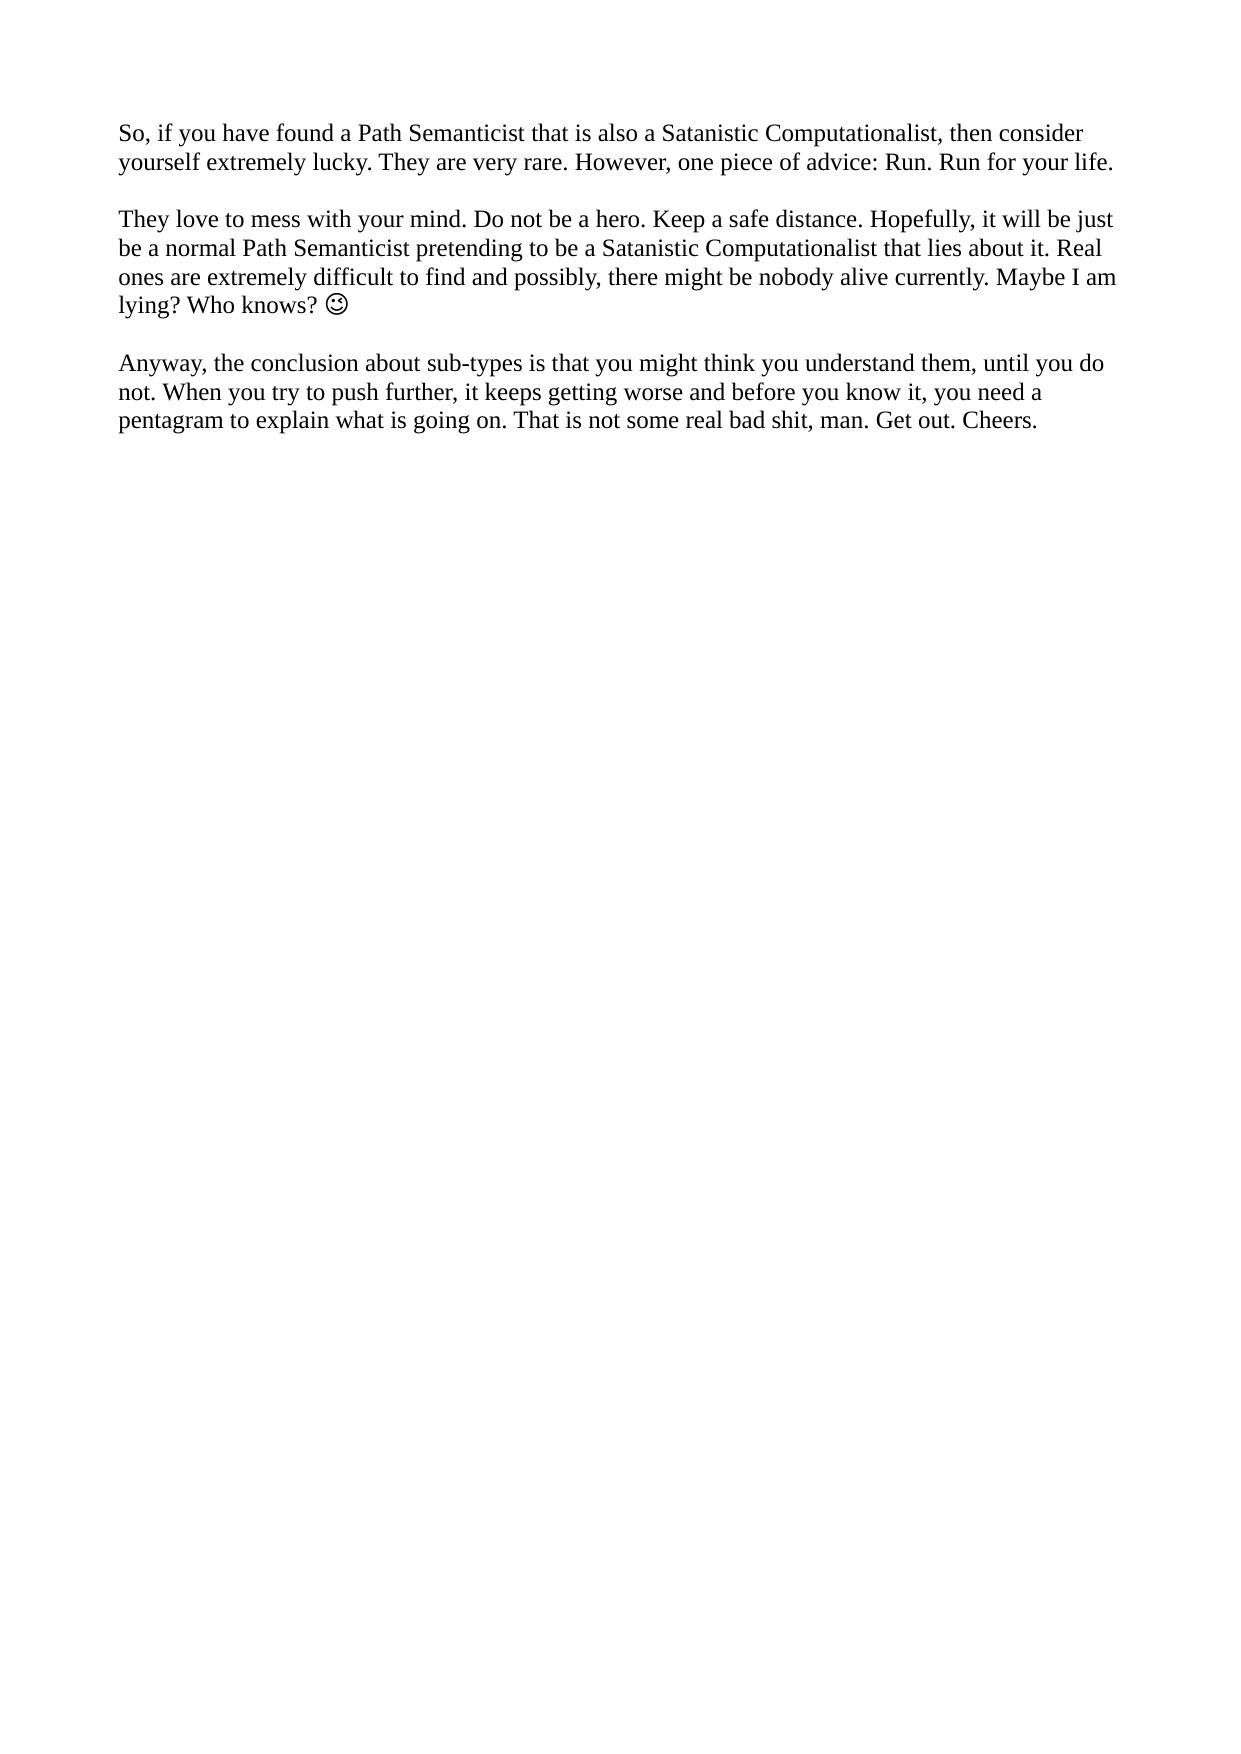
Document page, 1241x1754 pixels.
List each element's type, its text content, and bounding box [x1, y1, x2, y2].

text They love to mess with your mind. Do not be a hero. Keep a safe distance. Hopefully, it will be just be a normal Path Semanticist pretending to be a Satanistic Computationalist that lies about it. Real ones are extremely difficult to find and possibly, there might be nobody alive currently. Maybe I am lying? Who knows? 😉 [118, 204, 1122, 319]
text So, if you have found a Path Semanticist that is also a Satanistic Computationalist, then consider yourself extremely lucky. They are very rare. However, one piece of advice: Run. Run for your life. [118, 118, 1122, 176]
text Anyway, the conclusion about sub-types is that you might think you understand them, until you do not. When you try to push further, it keeps getting worse and before you know it, you need a pentagram to explain what is going on. That is not some real bad shit, man. Get out. Cheers. 🍻 [118, 348, 1122, 434]
